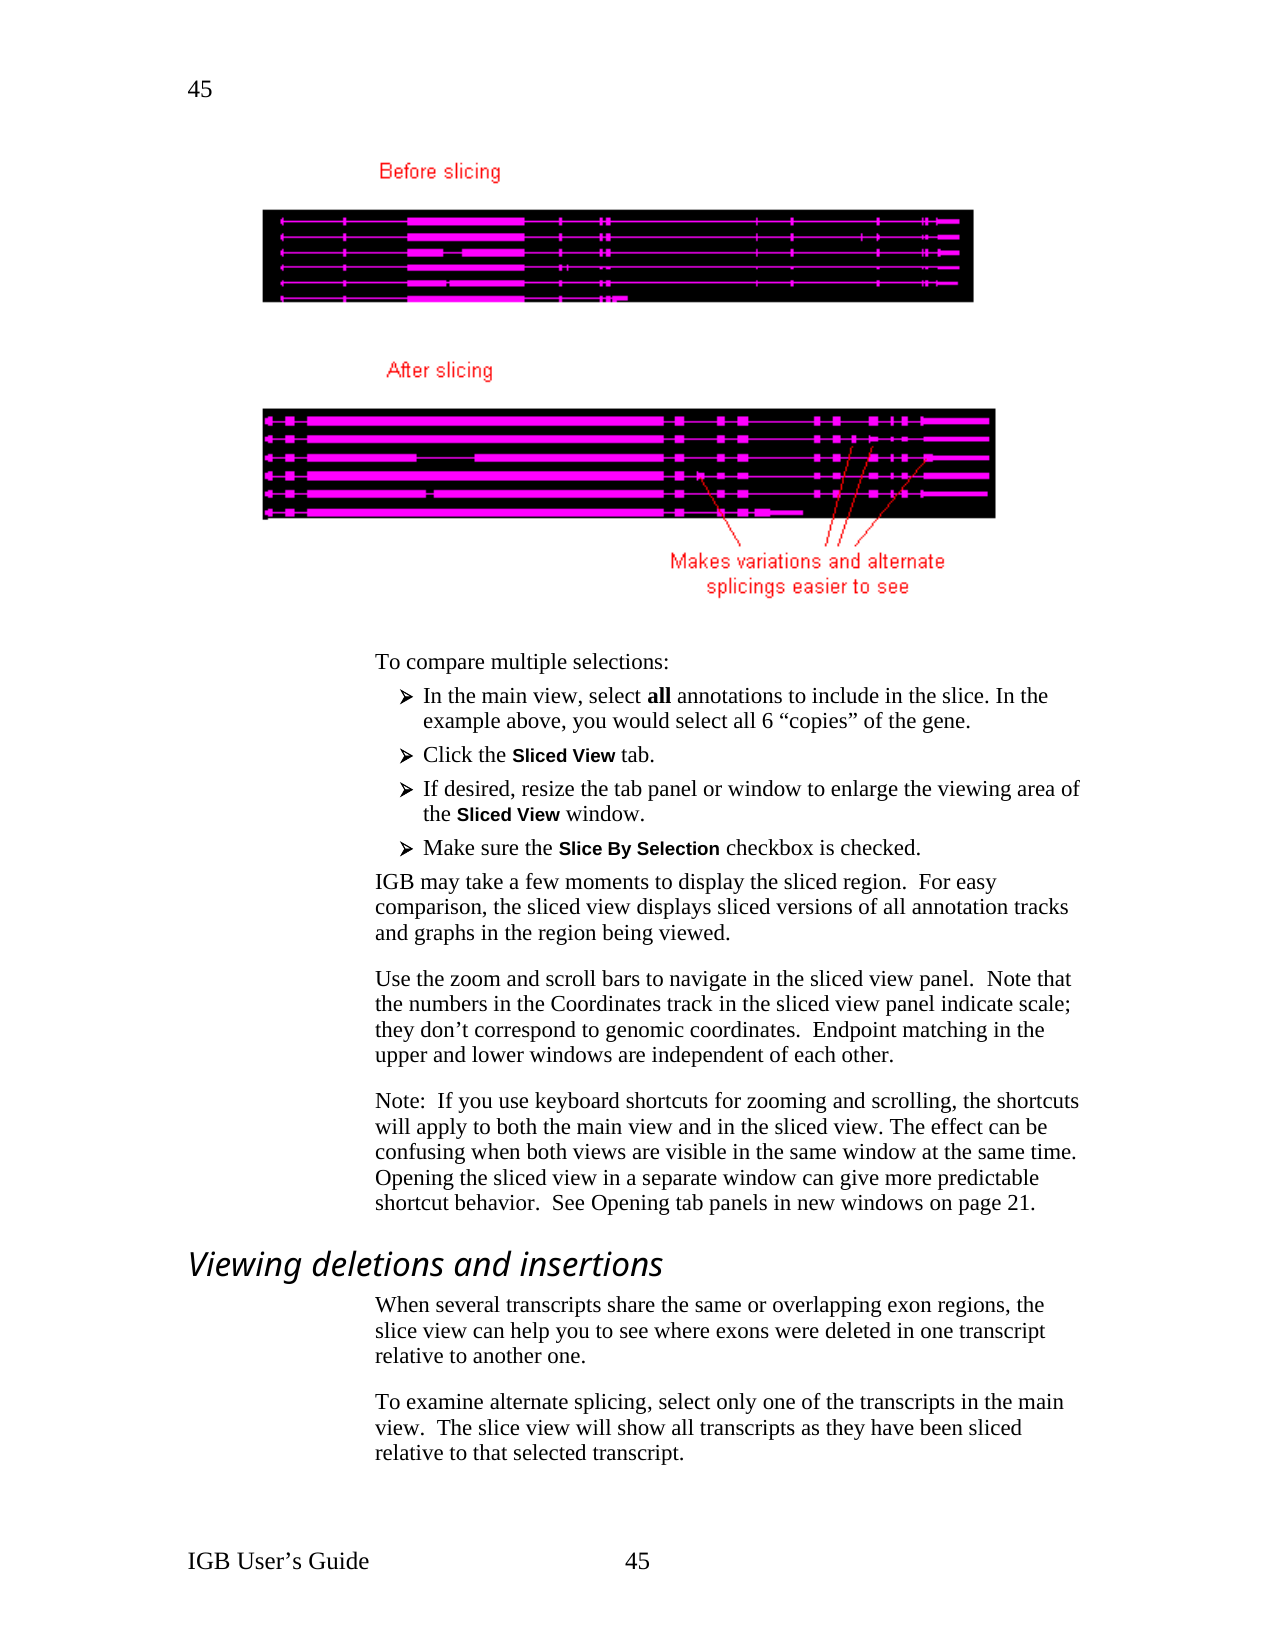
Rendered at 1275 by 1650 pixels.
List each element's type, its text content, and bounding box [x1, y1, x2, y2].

text To examine alternate splicing, select only one of the transcripts in the main view. The slice view will show all transcripts as they have been sliced relative to that selected transcript. [375, 1389, 1087, 1466]
picture [262, 150, 1013, 603]
subtitle Viewing deletions and insertions [187, 1241, 1087, 1286]
list If desired, resize the tab panel or window to enlarge the viewing area of the Sliced View window. [399, 776, 1087, 827]
list In the main view, select all annotations to include in the slice. In the example above, you would select all 6 “copies” of the gene. [399, 683, 1087, 734]
text Note: If you use keyboard shortcuts for zooming and scrolling, the shortcuts will apply to both the main view and in the sliced view. The effect can be confusing when both views are visible in the same window at the same time. Opening the sliced view in a separate window can give more predictable shortcut behavior. See Opening tab panels in new windows on page 20. [375, 1088, 1087, 1216]
text IGB may take a few moments to display the sliced region. For easy comparison, the sliced view displays sliced versions of all annotation tracks and graphs in the region being viewed. [375, 869, 1087, 945]
text Use the zoom and scroll bars to navigate in the sliced view panel. Note that the numbers in the Coordinates track in the sliced view panel indicate scale; they don’t correspond to genomic coordinates. Endpoint matching in the upper and lower windows are independent of each other. [375, 966, 1087, 1068]
list Click the Sliced View tab. [399, 742, 1087, 768]
list Make sure the Slice By Selection checkbox is checked. [399, 835, 1087, 861]
text When several transcripts share the same or overlapping exon regions, the slice view can help you to see where exons were deleted in one transcript relative to another one. [375, 1292, 1087, 1368]
text To compare multiple selections: [375, 649, 1087, 675]
